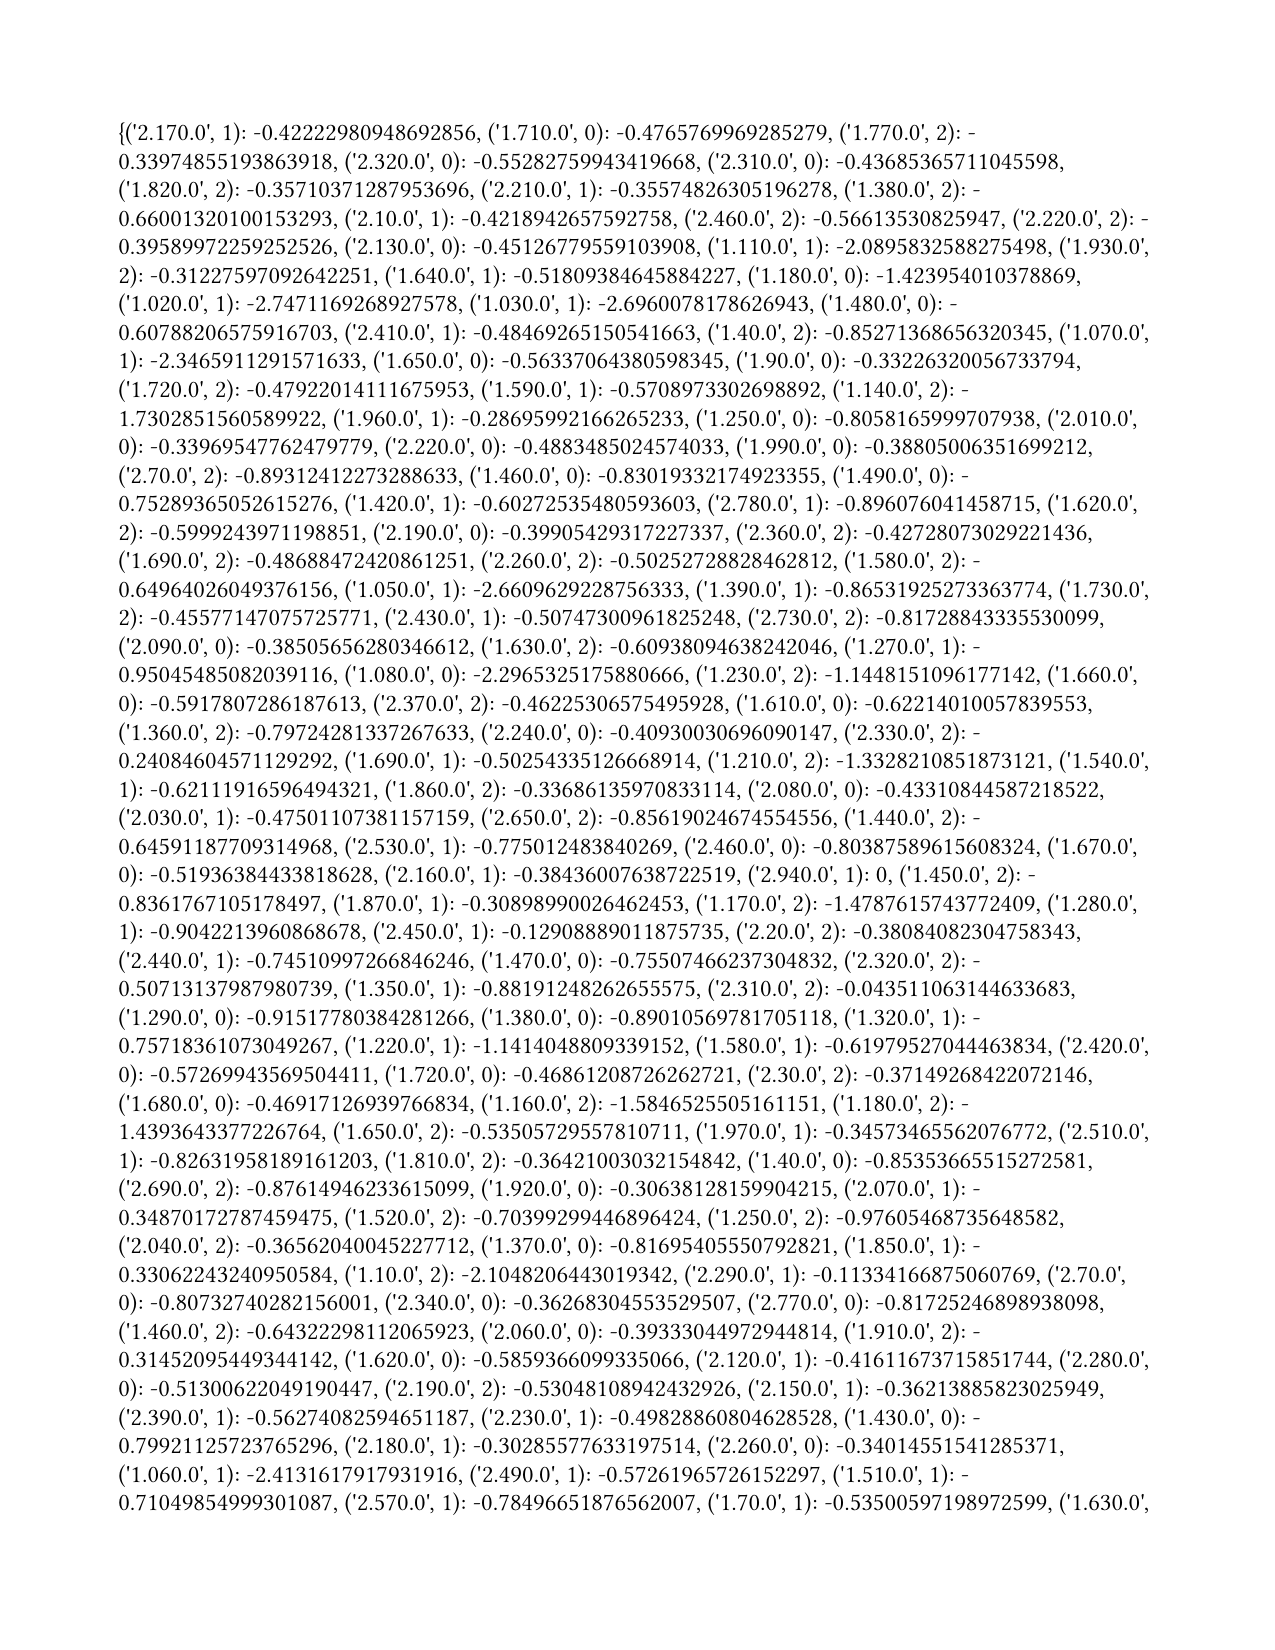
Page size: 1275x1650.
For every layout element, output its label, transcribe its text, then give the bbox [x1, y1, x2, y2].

text {('2.170.0', 1): -0.42222980948692856, ('1.710.0', 0): -0.4765769969285279, ('1.770.0', 2): -0.33974855193863918, ('2.320.0', 0): -0.55282759943419668, ('2.310.0', 0): -0.43685365711045598, ('1.820.0', 2): -0.35710371287953696, ('2.210.0', 1): -0.35574826305196278, ('1.380.0', 2): -0.66001320100153293, ('2.10.0', 1): -0.4218942657592758, ('2.460.0', 2): -0.56613530825947, ('2.220.0', 2): -0.39589972259252526, ('2.130.0', 0): -0.45126779559103908, ('1.110.0', 1): -2.0895832588275498, ('1.930.0', 2): -0.31227597092642251, ('1.640.0', 1): -0.51809384645884227, ('1.180.0', 0): -1.423954010378869, ('1.020.0', 1): -2.7471169268927578, ('1.030.0', 1): -2.6960078178626943, ('1.480.0', 0): -0.60788206575916703, ('2.410.0', 1): -0.48469265150541663, ('1.40.0', 2): -0.85271368656320345, ('1.070.0', 1): -2.3465911291571633, ('1.650.0', 0): -0.56337064380598345, ('1.90.0', 0): -0.33226320056733794, ('1.720.0', 2): -0.47922014111675953, ('1.590.0', 1): -0.5708973302698892, ('1.140.0', 2): -1.7302851560589922, ('1.960.0', 1): -0.28695992166265233, ('1.250.0', 0): -0.8058165999707938, ('2.010.0', 0): -0.33969547762479779, ('2.220.0', 0): -0.4883485024574033, ('1.990.0', 0): -0.38805006351699212, ('2.70.0', 2): -0.89312412273288633, ('1.460.0', 0): -0.83019332174923355, ('1.490.0', 0): -0.75289365052615276, ('1.420.0', 1): -0.60272535480593603, ('2.780.0', 1): -0.896076041458715, ('1.620.0', 2): -0.5999243971198851, ('2.190.0', 0): -0.39905429317227337, ('2.360.0', 2): -0.42728073029221436, ('1.690.0', 2): -0.48688472420861251, ('2.260.0', 2): -0.50252728828462812, ('1.580.0', 2): -0.64964026049376156, ('1.050.0', 1): -2.6609629228756333, ('1.390.0', 1): -0.86531925273363774, ('1.730.0', 2): -0.45577147075725771, ('2.430.0', 1): -0.50747300961825248, ('2.730.0', 2): -0.81728843335530099, ('2.090.0', 0): -0.38505656280346612, ('1.630.0', 2): -0.60938094638242046, ('1.270.0', 1): -0.95045485082039116, ('1.080.0', 0): -2.2965325175880666, ('1.230.0', 2): -1.1448151096177142, ('1.660.0', 0): -0.5917807286187613, ('2.370.0', 2): -0.46225306575495928, ('1.610.0', 0): -0.62214010057839553, ('1.360.0', 2): -0.79724281337267633, ('2.240.0', 0): -0.40930030696090147, ('2.330.0', 2): -0.24084604571129292, ('1.690.0', 1): -0.50254335126668914, ('1.210.0', 2): -1.3328210851873121, ('1.540.0', 1): -0.62111916596494321, ('1.860.0', 2): -0.33686135970833114, ('2.080.0', 0): -0.43310844587218522, ('2.030.0', 1): -0.47501107381157159, ('2.650.0', 2): -0.85619024674554556, ('1.440.0', 2): -0.64591187709314968, ('2.530.0', 1): -0.775012483840269, ('2.460.0', 0): -0.80387589615608324, ('1.670.0', 0): -0.51936384433818628, ('2.160.0', 1): -0.38436007638722519, ('2.940.0', 1): 0, ('1.450.0', 2): -0.8361767105178497, ('1.870.0', 1): -0.30898990026462453, ('1.170.0', 2): -1.4787615743772409, ('1.280.0', 1): -0.9042213960868678, ('2.450.0', 1): -0.12908889011875735, ('2.20.0', 2): -0.38084082304758343, ('2.440.0', 1): -0.74510997266846246, ('1.470.0', 0): -0.75507466237304832, ('2.320.0', 2): -0.50713137987980739, ('1.350.0', 1): -0.88191248262655575, ('2.310.0', 2): -0.043511063144633683, ('1.290.0', 0): -0.91517780384281266, ('1.380.0', 0): -0.89010569781705118, ('1.320.0', 1): -0.75718361073049267, ('1.220.0', 1): -1.1414048809339152, ('1.580.0', 1): -0.61979527044463834, ('2.420.0', 0): -0.57269943569504411, ('1.720.0', 0): -0.46861208726262721, ('2.30.0', 2): -0.37149268422072146, ('1.680.0', 0): -0.46917126939766834, ('1.160.0', 2): -1.5846525505161151, ('1.180.0', 2): -1.4393643377226764, ('1.650.0', 2): -0.53505729557810711, ('1.970.0', 1): -0.34573465562076772, ('2.510.0', 1): -0.82631958189161203, ('1.810.0', 2): -0.36421003032154842, ('1.40.0', 0): -0.85353665515272581, ('2.690.0', 2): -0.87614946233615099, ('1.920.0', 0): -0.30638128159904215, ('2.070.0', 1): -0.34870172787459475, ('1.520.0', 2): -0.70399299446896424, ('1.250.0', 2): -0.97605468735648582, ('2.040.0', 2): -0.36562040045227712, ('1.370.0', 0): -0.81695405550792821, ('1.850.0', 1): -0.33062243240950584, ('1.10.0', 2): -2.1048206443019342, ('2.290.0', 1): -0.11334166875060769, ('2.70.0', 0): -0.80732740282156001, ('2.340.0', 0): -0.36268304553529507, ('2.770.0', 0): -0.81725246898938098, ('1.460.0', 2): -0.64322298112065923, ('2.060.0', 0): -0.39333044972944814, ('1.910.0', 2): -0.31452095449344142, ('1.620.0', 0): -0.5859366099335066, ('2.120.0', 1): -0.41611673715851744, ('2.280.0', 0): -0.51300622049190447, ('2.190.0', 2): -0.53048108942432926, ('2.150.0', 1): -0.36213885823025949, ('2.390.0', 1): -0.56274082594651187, ('2.230.0', 1): -0.49828860804628528, ('1.430.0', 0): -0.79921125723765296, ('2.180.0', 1): -0.30285577633197514, ('2.260.0', 0): -0.34014551541285371, ('1.060.0', 1): -2.4131617917931916, ('2.490.0', 1): -0.57261965726152297, ('1.510.0', 1): -0.71049854999301087, ('2.570.0', 1): -0.78496651876562007, ('1.70.0', 1): -0.53500597198972599, ('1.630.0', [118, 118, 1157, 1517]
